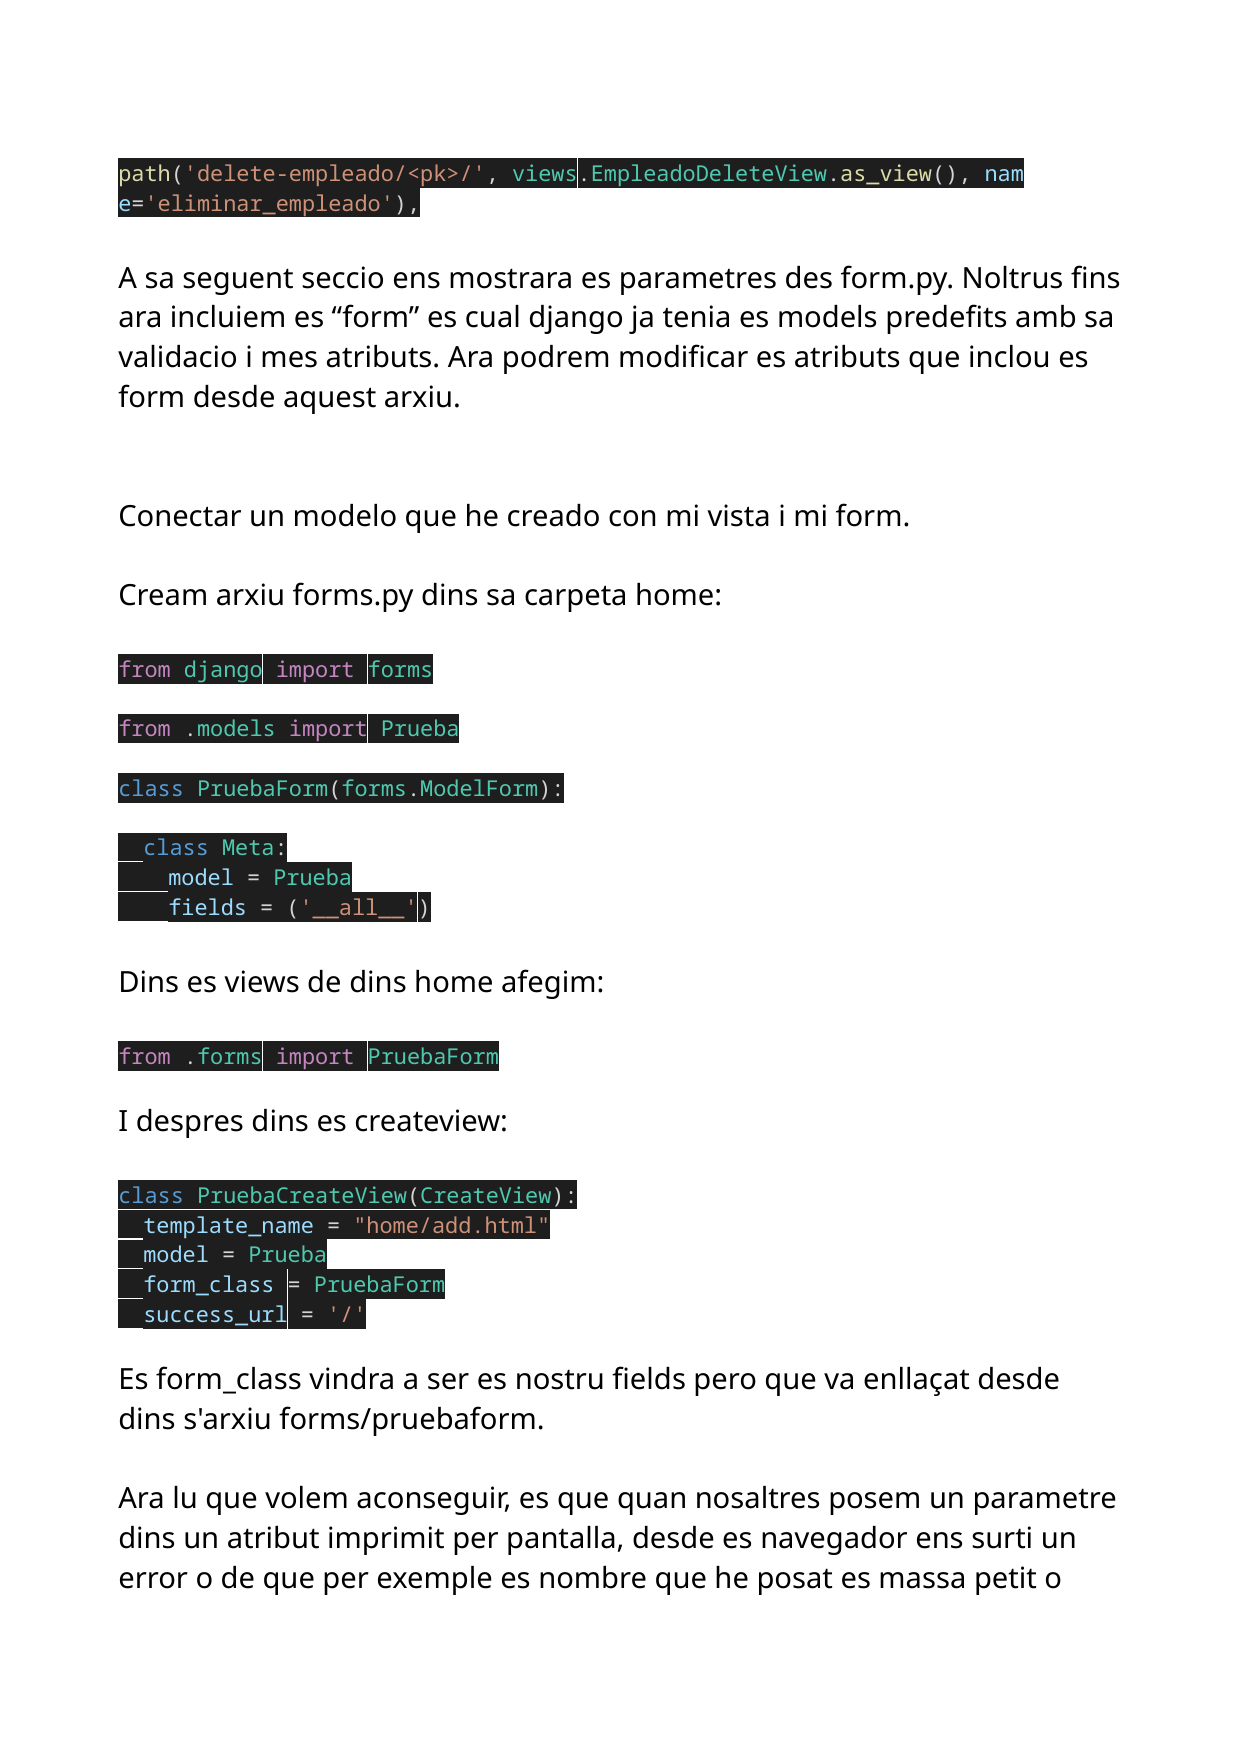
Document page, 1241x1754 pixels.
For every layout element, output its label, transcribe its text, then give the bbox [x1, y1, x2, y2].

text Dins es views de dins home afegim: [118, 961, 1122, 1001]
text I despres dins es createview: [118, 1100, 1122, 1140]
text Conectar un modelo que he creado con mi vista i mi form. [118, 495, 1122, 535]
text model = Prueba [118, 1239, 1122, 1269]
text class PruebaCreateView(CreateView): [118, 1180, 1122, 1209]
text form_class = PruebaForm [118, 1269, 1122, 1299]
text from .models import Prueba [118, 713, 1122, 743]
text template_name = "home/add.html" [118, 1209, 1122, 1239]
text success_url = '/' [118, 1299, 1122, 1329]
text path('delete-empleado/<pk>/', views.EmpleadoDeleteView.as_view(), name='eliminar_empleado'), [118, 158, 1122, 217]
text from .forms import PruebaForm [118, 1041, 1122, 1071]
text class PruebaForm(forms.ModelForm): [118, 773, 1122, 803]
text Es form_class vindra a ser es nostru fields pero que va enllaçat desde dins s'arxiu forms/pruebaform. [118, 1358, 1122, 1438]
text A sa seguent seccio ens mostrara es parametres des form.py. Noltrus fins ara incluiem es “form” es cual django ja tenia es models predefits amb sa validacio i mes atributs. Ara podrem modificar es atributs que inclou es form desde aquest arxiu. [118, 257, 1122, 416]
text from django import forms [118, 654, 1122, 684]
text class Meta: [118, 832, 1122, 862]
text fields = ('__all__') [118, 892, 1122, 922]
text model = Prueba [118, 862, 1122, 892]
text Ara lu que volem aconseguir, es que quan nosaltres posem un parametre dins un atribut imprimit per pantalla, desde es navegador ens surti un error o de que per exemple es nombre que he posat es massa petit o [118, 1478, 1122, 1597]
text Cream arxiu forms.py dins sa carpeta home: [118, 574, 1122, 614]
